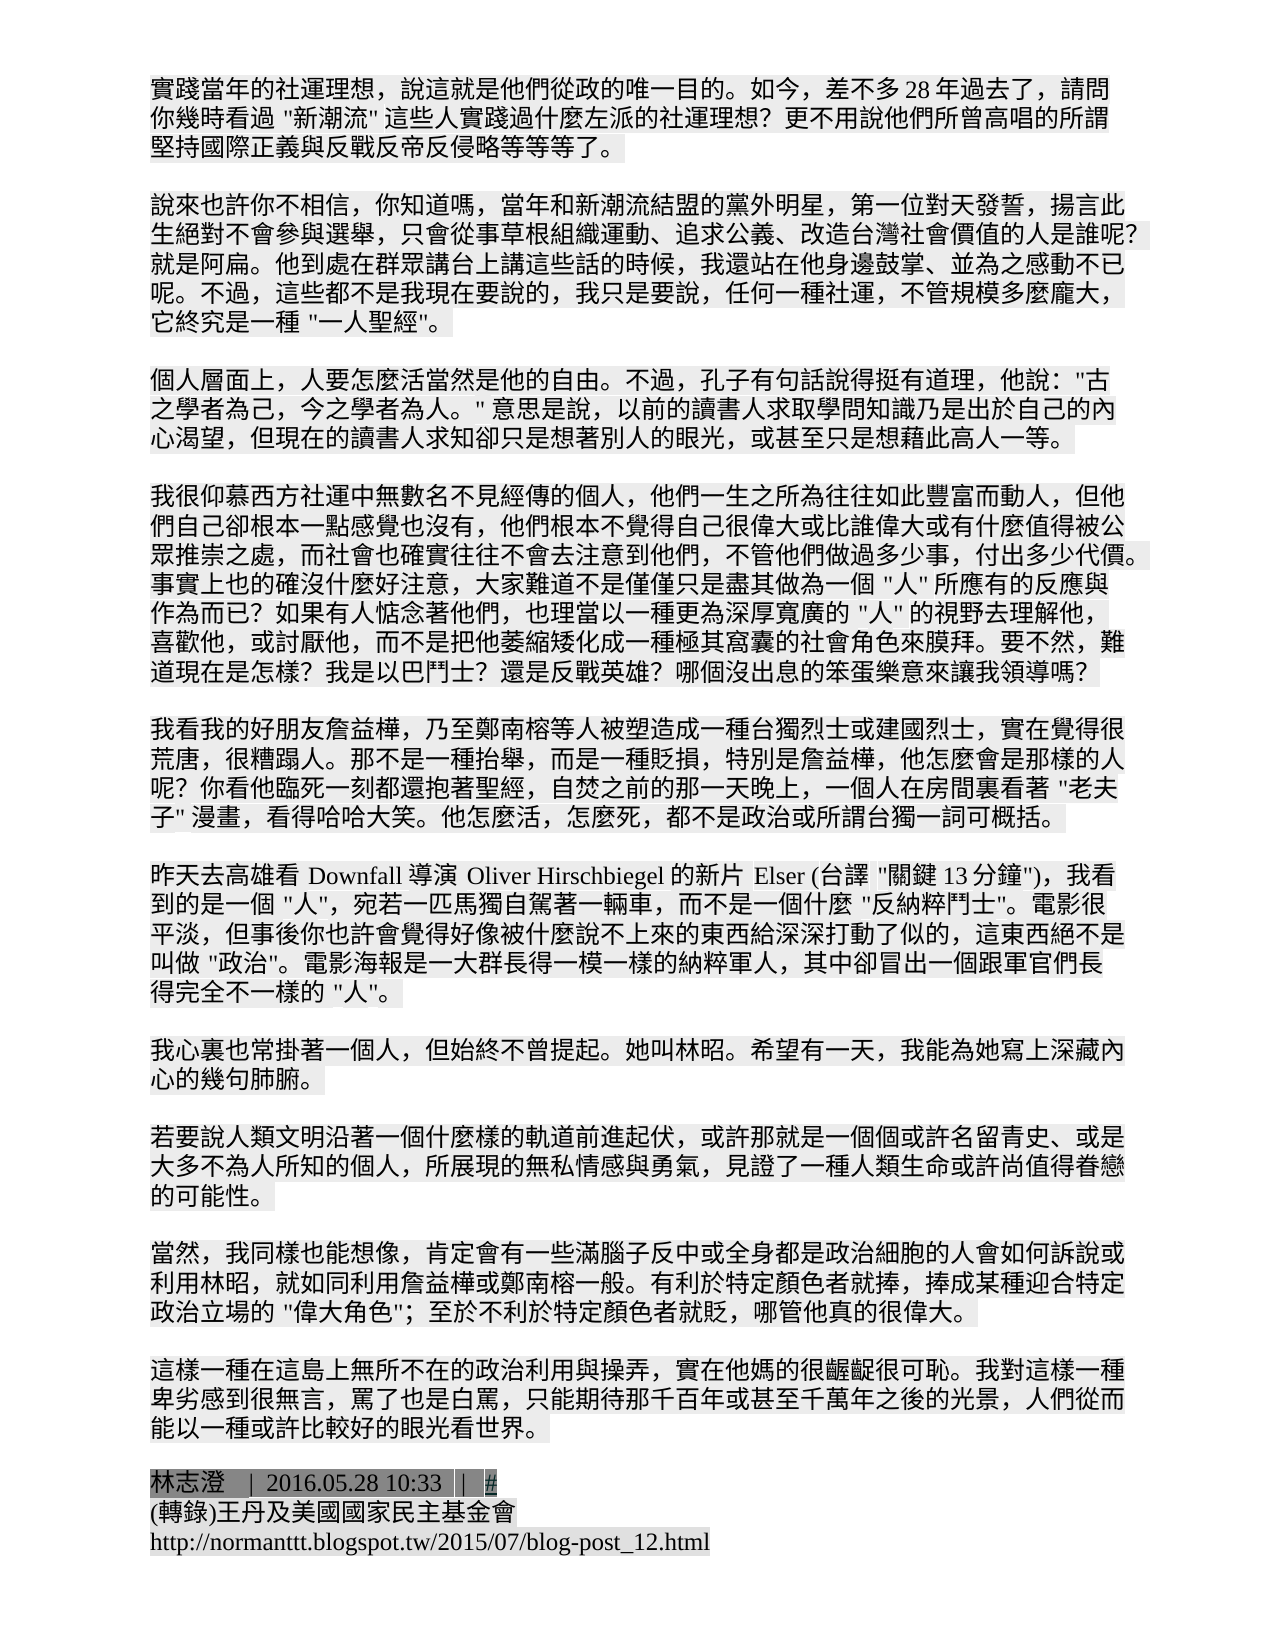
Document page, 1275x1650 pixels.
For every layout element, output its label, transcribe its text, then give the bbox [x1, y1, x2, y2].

text 志澄， 謝謝提供資訊。我並不知道 NED另外還給王丹錢，只知道 NED 頒發了一個羊頭造型的狗肉人權獎章给王丹。 莫言獲得諾貝爾文學獎時，王丹痛罵莫言，說他若在諾貝爾獎頒獎典禮上沒有發聲要求釋放劉曉波的話，將來就會被釘死在歷史的什麼恥辱柱上。我看他講這種鳥話，於是就寫了篇文章好像是在 "立報"，批評王丹接受綠營資助及領取 NED 狗肉人權獎的事，我以為不過就只是個羊頭獎牌，扁嫂也得過，達賴好像也得過，只要反中有功的都可以得人權獎。我不知道原來還有另外的金錢資助甚至還主動申請資助之事。 我知道法輪功就是 CIA 的一個典型代表作，至於個人方面，不曾細究。如果這些報導屬實，那真的很糟糕，會讓我對王丹僅剩的一點尊敬也消失。不過，我能理解，當一個人認為某一方代表著 "善" 時，他也許不會覺得跟 "善" 的一方密切合作有什麼不對。 六四天安門事件應該是1989年，那時我已經在醫院工作，當實習醫師。台灣主流媒體炒作得很厲害，那時王丹有點黑乾瘦，同時還戴著一個厚厚的黑框大眼鏡，表情呆滯，傻不隆冬，造型跟我有點像，於是很多朋友就故意笑說，"陳真怎麼跑去天安門了?" 相對地，吾爾開希可帥多了，白白嫩嫩的，而且很會講話，還說什麼要把中共這顆太陽給射下來，我還以為是后翌投胎轉世了呢。 當時台灣的主流媒體發高燒到將近一百度沸騰，比起大腸花炒作的熱度有過之無不及，把王丹和吾爾開希等人捧成宇宙間絕無僅有的男神。記得當時周圍的護士或護理系學生，她們平常是完全不理會政治的，倒是很關心電影明星、歌星之類，但是，當時只要一講到或一看到電視上有吾爾開希出現，她們就會尖叫，興奮到快要昏倒，非常愛慕。透過媒體的炒作，這些所謂民運人士簡直集世上所有男人的優點於一身，一言一行一顰一笑都會迷~死~人~。 另外還有一個柴玲女神，也是被台灣主流媒體捧成天縱英明、膽識機智過人、智仁勇三全的完美女英豪！！ 一年後，1990年，李登輝掌權逐漸穩了，於是開始鬥爭外省人，台獨開始以 "外省人 vs. 台灣人" 的鬥爭命題出現，鬥爭舞台則是國會全面改選等議題；在省籍畫分下，國民黨進一步分裂成所謂主流與非主流，外省人居少數，成為非主流一方。國會全面改選表面上是國會改革，內在意涵則是 "我們" 台灣人，相對於 "他們" 外省人，簡單說就是打倒外來統治者。在李登輝及主流媒體的動員與操弄下，甚至由各校教官帶隊，發起所謂 "學運"。 於是，一夜之間，原本對政治根本一點都不感興趣的台灣大學生，突然蜂湧而出，"民主" 與 "愛國" 瞬間變成一種時髦風潮，大學生個個爭先恐後就是搶著要愛國、救國；主流媒體則大力美化歌頌之，歌頌學生們驚天地泣鬼神的 "熱情與理想"；並以天安門事件為編劇藍本，把這樣一種政治動員與鬥爭，吹捧為可歌可泣的 "單純" 愛國學生行動。人家天安門搞個美國自由女神塑像做為精神象徵，台灣這些小表哥小表妹們就也來個類似的 "民主自由" 象徵叫做什麼野生的圓仔花。 那段期間，每天媒體炒作得真是很離譜，很噁心，美化，造神，動不動就是這個是 "台灣的柴玲"，那個是 "台灣的王丹"，就跟大腸花運動一樣，突然冒出許多從此吃喝不盡、鎂光閃閃的所謂 "學運" 領袖，號稱 "改革者"、 "理想家" 之類，其實全屬鬼扯。 這有點類似1978年12月中旬，當美國宣布與台灣斷交時，距離美國駐台新聞處很近的建國中學，也曾經有過這麼一波所謂 "學運"，踩花生，砸蕃茄，丟雞蛋，非常激烈。當然，規模要比所謂圓仔花或大腸花要小得多，但本質上都是主流政治勢力所默許且暗中鼓勵與動員的所謂 "學運"。 台灣其實連社運也沒有，更不用說什麼學運了，這些都只是一種主流政治勢力的動員產物與政治鬥爭工具。台灣的所謂社運，幾乎都是看顏色辦事的。同樣的事，國民黨做了，馬上就會引來各種激烈鬥爭、抗爭、攻擊、辱罵、抹黑，把人糟踏得簡直就像隻過街老鼠似的。 但是，當那個綠色的人渣黨做了同樣的事，或是做出更為嚴重一百倍的事，你也不用期待台灣會有什麼社運出現，因為自己人怎麼可能鬥爭自己人？同樣一件事，國民黨做了就是賣台，綠油油的人渣黨做了就是愛台灣。各種漂亮口號的所謂運動，往往只是一種幌子，攻擊敵人，藉以奪得權力和利益才是唯一目標。 當然，台灣還是有一些具有真誠運動意識的 "個人"，但也只是零零星星的個人而已，而非真正意義上的運動。三十多年前，我就當過好一陣子的 "學運領袖"，但我還不至於虛榮不要臉到那種地步去接受那樣一種頭銜與吹捧。每當有人公開介紹說我是什麼學運領袖，我就翻臉，媽的，整個台灣校園，反抗國民黨的學生，不就小貓兩三隻；特別是在南部，絕大多數時候根本就只有我一人，單槍匹馬地幹，哪來什麼領袖？難道是我自己領導自己、我的左手領導右手嗎？何必講話做事這麼虛榮與詐欺呢？ 記得有一回，差不多是1988年吧，某個報紙打算主辦一個所謂 "南北學運領袖對談"。南部就是我，因為我念高醫。但我沒接受這項邀請。一來，台灣哪來學運？沒啥好談；而且，這類彷彿自己很厲害、裝模作樣的一種口舌表演，我實在做不來。二來，這類純屬虛榮瞎掰的噁心頭銜，拜託別冠到我的頭上來。你能想像比方說英國會出現什麼 "學生領袖" 這種噁心的變態生物嗎？假若有一群人一起做某些事，難道大家不是平等的嗎？誰會虛榮病態到居然會以為自己是什麼領袖？ 2003年，美國血洗伊拉克，英國一些大學生，包括劍橋的學生，因為反侵略抗爭，圍堵馬路，或是阻撓與破壞載運軍火的軍車通行與軍事基地運作，因此吃上官司，有的還身陷牢獄之災，代價慘重。但是，會有人特別去關注或抬舉他們嗎？不會。會有人甚至還瞎捧誰是什麼學生領袖嗎？會有人這麼低級窩囊而虛榮嗎？當然更不可能。 我看全世界大概也只有像台灣這樣一種宛若井底之蛙而且充滿虛榮的社會，才會有那樣一種八卦 "視角"，好像很喜歡把事情給八卦化，戲劇化，灌水膨風，動不動就是哪位是領袖，哪位是英雄，哪位好可愛哦，哪位不得了哦，哪位是正妹，哪位是甩哥，然後一一捧上天，報導他們的一舉一動，一言一行，穿些什麼衣服，什麼髮型，平常吃些什麼早餐，就連他們晚上抱著什麼樣圖案的枕頭睡覺都能成為一種彷彿天大地大的 "焦點新聞"，然後台灣人當然也就照單全收，彷彿這樣一些人真的很有什麼貢獻，很值得特別關注似的；甚至平常什麼臉書寫幾句蠢到爆的鳥話屁話，媒體就會大加報導，而這些被捧上天的當事人，不但不覺得受辱，反而還覺得很驕傲呢。 西洋有句諺語說，"你不用急著謙虛，因為你還沒那麼偉大。" 我不偉大，所以我從不謙虛。打從黨外時期，我就很不喜歡任何瞎捧或媒體頭銜。媽的，什麼學生領袖，人渣才會去當什麼學生領袖。記得1989年，因為我主張台獨及主張以選票推翻國民黨政府兩項罪名，被以 "煽惑內亂罪" 移送法辦，一些綠媒和同志，包括台權會，也是趁機想瞎捧我，被我痛罵一番，從此不相往來。 我之很不喜歡瞎捧，絕不是因為我很謙虛，反倒是因為我絕不想如此糟踏自己。我好好一個 "人" 不當，幹嘛讓自己萎縮矮化成某種無聊且純屬虛構的 "頭銜" 或 "角色"？好好一片大海汪洋，我不去悠游其中，難道反而要把自己矮化成某種無聊虛構窩囊虛榮且低能的社會角色？不管我曾參與什麼或做了什麼，在某個重要的意義上，那純粹就是 "我家的事"。別人要報導事情本身就儘管去報導，但是不要矮化我，不要往我身上貼那些在我看來極為窩囊沒出息的標籤。社運，終究是一人聖經，一匹馬拉一輛車，每個人有義務去回應你自己所看到的世界。 我知道我就算費盡唇舌也很難讓台灣人理解我所要講的那個極其簡單卻極端重要的意思。台灣人大概普遍會覺得好像被捧成名人、明星，被捧成什麼意見領袖或什麼反抗家理想家很厲害似的；台灣人大概普遍會覺得好像自己隨便寫幾句蠢話屁話，媒體就會大加報導，社會大眾就得駐足聆聽，好像這樣很了不起似的；我只能說，那不是我的世界，那是恰恰跟我截然相反的一種世界。 當然，個人嚮往什麼樣的世界是他家的事，但是，當一個社會普遍如此窩囊虛榮時，那就是一個根本問題。難道你會相信，一個社會如果它的所謂社運，永遠就是這樣一種八卦視角，那它還會有任何前景與發展的可能嗎？在這島上，所謂運動，幾乎永遠就是隨著鎂光燈虛浮演出，燈在人在，燈散人散；而且，永遠就是任由主流媒體刻意瞎捧那些符合其既定主流利益與品味的小癟三，捧成英雄、明星，捧成偶像，捧成理想家，進而掠取個人權勢與利益，永遠就是不斷一直搞這樣一些低能窩囊充滿噁心虛榮與敗德的騙局與操弄，這樣一種社運還能叫做社運嗎？ 更重要的是，天底下會有什麼社運或學運會是主流社會所熱烈鼓掌與吹捧歌頌的嗎？有可能嗎？有可能有這種事嗎？一個運動，如果都已經如此主流中的主流，光環中的光環，強勢中的強勢，誰敢批評，誰敢不敬，誰就會倒大楣，誰就會被批鬥；既然都已經如此主流強勢，那還需要什麼社運嗎？難道有人會說無人敢攖其鋒的文革是一種學生運動或社會運動？難道有人會說當年席捲民意的納粹風潮是一種公民覺醒運動或社運？ 今天，如果我只是要告訴你某種 "事實" (fact)，我很容易就能把話講清楚，但是，假若今天我不是要告訴你某種事實，而是某種價值(value)，某種眼光，某種品味，那麼，我就沒把握能夠讓你理解我在說什麼了，除非，除非你得跟我至少是某些方面具有相似品味的人，才有可能理解有關品味或眼光的一切說法。 我常說，世界不存在，存在的只是一種眼光。或者說，恰恰是一種 "看世界的方式" 塑造了 "世界"。眾人怎麼看世界，世界就會如其所願地型塑而成。台灣人既然普遍是以這樣那樣的一種眼光看世界，自然也就會創造出他所想要的這樣那樣的一種世界。倒過來說也一樣，改變了眼光，其實也就改變了世界。 社運是社運，權力是權力，社運之所以不需要直接透過權力來行使，是因為它所追求的東西並不是一種權力下的產物，而是一種眼光，一種看世界的方式。我常舉墨西哥的蒙面俠Marcos為例，他若想要奪得政權，以其在民間的壓倒性聲望，根本輕而易舉，但他說，"我們對權力不感興趣，因為我們所想要追求的東西與權力無關。" 但是，在台灣，社運只是個跳板，一種敲門磚，晉身階，藉以累積所謂政治資源與人脈，進而以所謂實踐理想之名，取得個人政治權位與利益。請你告訴我，打從大約28年前，原本堅持所謂群眾路線、唾棄議會路線的 "新潮流" 改弦易張投入選舉以來，每次都說要實踐當年的社運理想，說這就是他們從政的唯一目的。如今，差不多28年過去了，請問你幾時看過 "新潮流" 這些人實踐過什麼左派的社運理想？更不用說他們所曾高唱的所謂堅持國際正義與反戰反帝反侵略等等等了。 說來也許你不相信，你知道嗎，當年和新潮流結盟的黨外明星，第一位對天發誓，揚言此生絕對不會參與選舉，只會從事草根組織運動、追求公義、改造台灣社會價值的人是誰呢？就是阿扁。他到處在群眾講台上講這些話的時候，我還站在他身邊鼓掌、並為之感動不已呢。不過，這些都不是我現在要說的，我只是要說，任何一種社運，不管規模多麼龐大，它終究是一種 "一人聖經"。 個人層面上，人要怎麼活當然是他的自由。不過，孔子有句話說得挺有道理，他說："古之學者為己，今之學者為人。" 意思是說，以前的讀書人求取學問知識乃是出於自己的內心渴望，但現在的讀書人求知卻只是想著別人的眼光，或甚至只是想藉此高人一等。 我很仰慕西方社運中無數名不見經傳的個人，他們一生之所為往往如此豐富而動人，但他們自己卻根本一點感覺也沒有，他們根本不覺得自己很偉大或比誰偉大或有什麼值得被公眾推崇之處，而社會也確實往往不會去注意到他們，不管他們做過多少事，付出多少代價。事實上也的確沒什麼好注意，大家難道不是僅僅只是盡其做為一個 "人" 所應有的反應與作為而已？如果有人惦念著他們，也理當以一種更為深厚寬廣的 "人" 的視野去理解他，喜歡他，或討厭他，而不是把他萎縮矮化成一種極其窩囊的社會角色來膜拜。要不然，難道現在是怎樣？我是以巴鬥士？還是反戰英雄？哪個沒出息的笨蛋樂意來讓我領導嗎？ 我看我的好朋友詹益樺，乃至鄭南榕等人被塑造成一種台獨烈士或建國烈士，實在覺得很荒唐，很糟蹋人。那不是一種抬舉，而是一種貶損，特別是詹益樺，他怎麼會是那樣的人呢？你看他臨死一刻都還抱著聖經，自焚之前的那一天晚上，一個人在房間裏看著 "老夫子" 漫畫，看得哈哈大笑。他怎麼活，怎麼死，都不是政治或所謂台獨一詞可概括。 昨天去高雄看 Downfall 導演 Oliver Hirschbiegel 的新片 Elser (台譯 "關鍵13分鐘")，我看到的是一個 "人"，宛若一匹馬獨自駕著一輛車，而不是一個什麼 "反納粹鬥士"。電影很平淡，但事後你也許會覺得好像被什麼說不上來的東西給深深打動了似的，這東西絕不是叫做 "政治"。電影海報是一大群長得一模一樣的納粹軍人，其中卻冒出一個跟軍官們長得完全不一樣的 "人"。 我心裏也常掛著一個人，但始終不曾提起。她叫林昭。希望有一天，我能為她寫上深藏內心的幾句肺腑。 若要說人類文明沿著一個什麼樣的軌道前進起伏，或許那就是一個個或許名留青史、或是大多不為人所知的個人，所展現的無私情感與勇氣，見證了一種人類生命或許尚值得眷戀的可能性。 當然，我同樣也能想像，肯定會有一些滿腦子反中或全身都是政治細胞的人會如何訴說或利用林昭，就如同利用詹益樺或鄭南榕一般。有利於特定顏色者就捧，捧成某種迎合特定政治立場的 "偉大角色"；至於不利於特定顏色者就貶，哪管他真的很偉大。 這樣一種在這島上無所不在的政治利用與操弄，實在他媽的很齷齪很可恥。我對這樣一種卑劣感到很無言，罵了也是白罵，只能期待那千百年或甚至千萬年之後的光景，人們從而能以一種或許比較好的眼光看世界。 [150, 75, 1125, 1443]
text (轉錄)王丹及美國國家民主基金會 http://normanttt.blogspot.tw/2015/07/blog-post_12.html [150, 1498, 1125, 1556]
text 林志澄 | 2016.05.28 10:33 | # [150, 1468, 1125, 1498]
